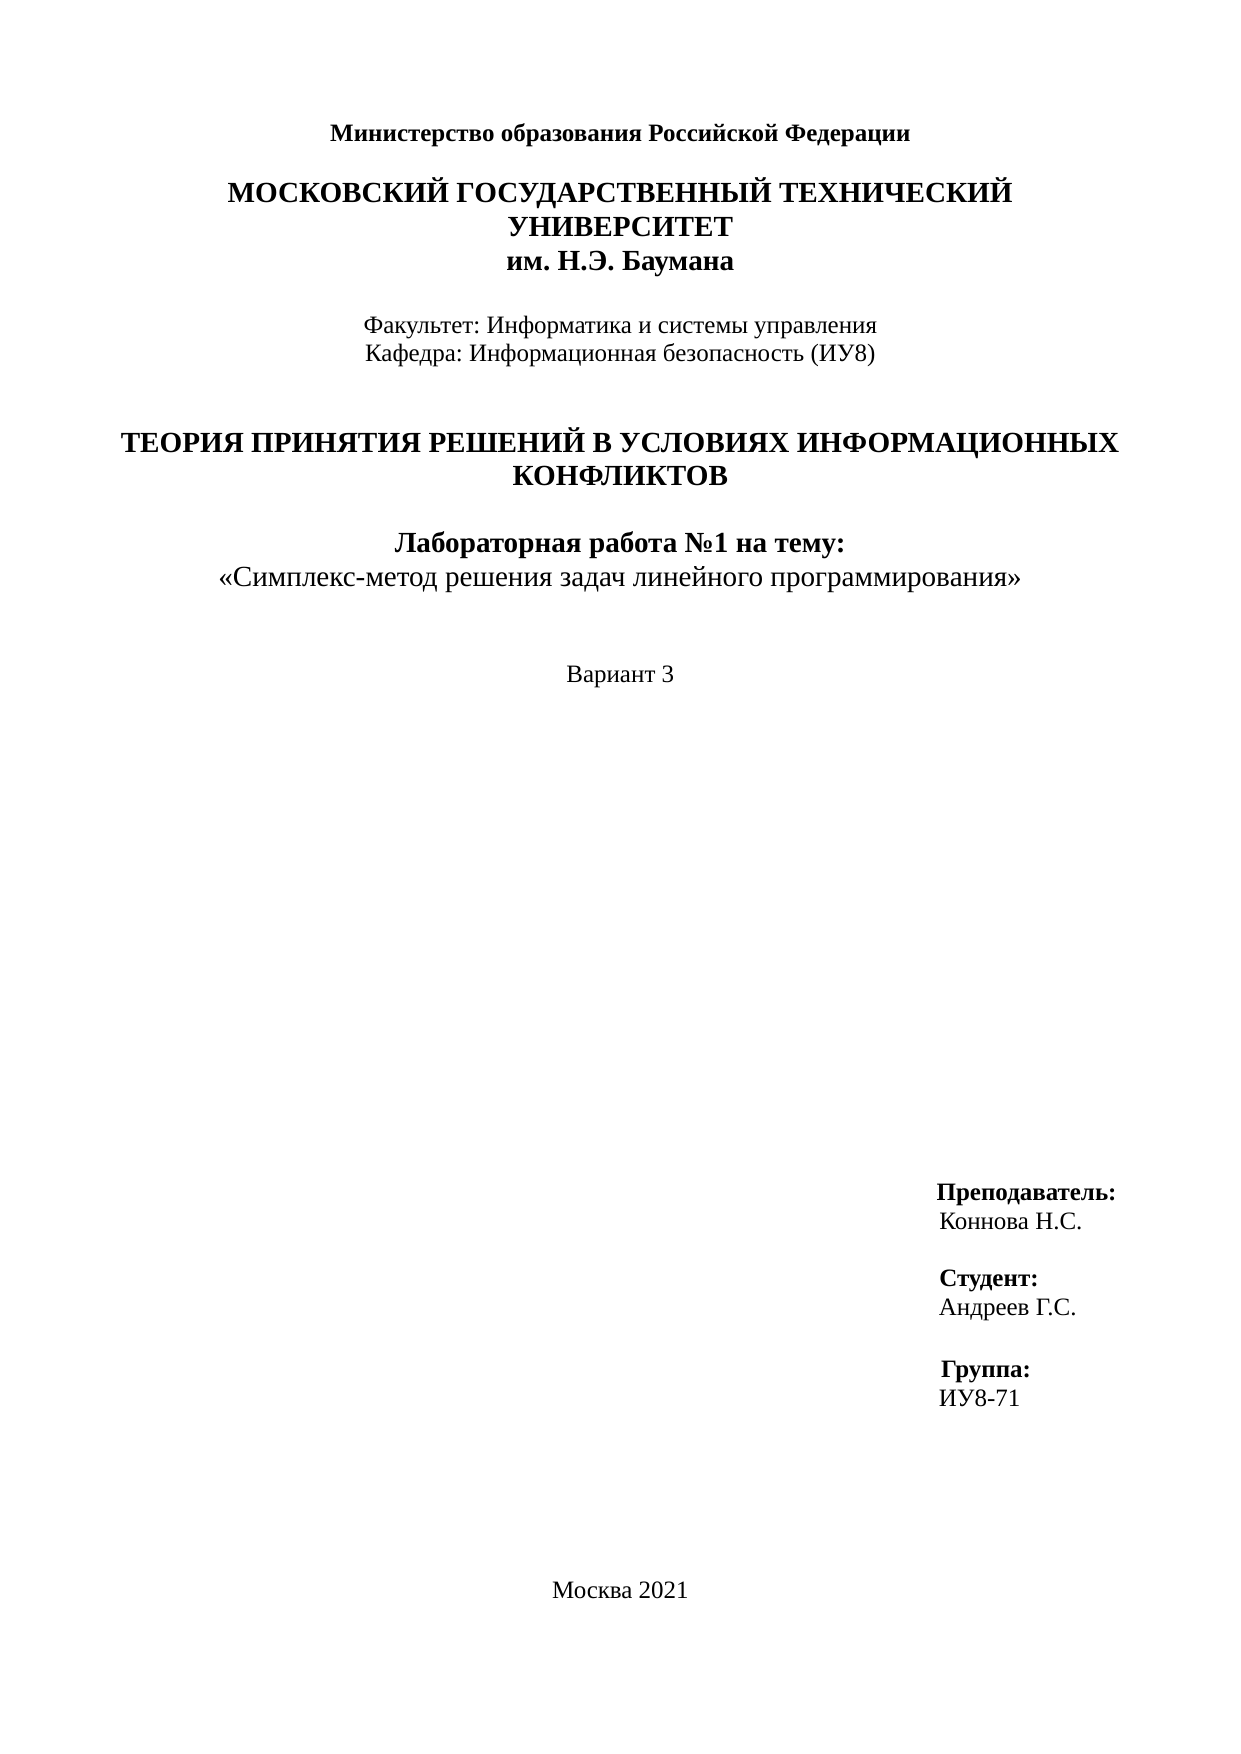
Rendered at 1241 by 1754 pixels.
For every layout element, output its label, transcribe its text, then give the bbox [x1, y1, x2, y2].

text Лабораторная работа №1 на тему: [118, 525, 1122, 559]
text Коннова Н.С. [118, 1206, 1122, 1234]
text Группа: [118, 1354, 1122, 1383]
text ИУ8-71 [118, 1383, 1122, 1412]
text ТЕОРИЯ ПРИНЯТИЯ РЕШЕНИЙ В УСЛОВИЯХ ИНФОРМАЦИОННЫХ КОНФЛИКТОВ [118, 425, 1122, 492]
text им. Н.Э. Баумана [118, 243, 1122, 276]
text «Симплекс-метод решения задач линейного программирования» [118, 559, 1122, 592]
text Кафедра: Информационная безопасность (ИУ8) [118, 338, 1122, 367]
text Андреев Г.С. [118, 1292, 1122, 1321]
text Москва 2021 [118, 1575, 1122, 1603]
text Преподаватель: [118, 1177, 1122, 1206]
text Студент: [118, 1263, 1122, 1292]
text Вариант 3 [118, 659, 1122, 688]
text МОСКОВСКИЙ ГОСУДАРСТВЕННЫЙ ТЕХНИЧЕСКИЙ УНИВЕРСИТЕТ [118, 176, 1122, 243]
text Министерство образования Российской Федерации [118, 118, 1122, 147]
text Факультет: Информатика и системы управления [118, 310, 1122, 338]
